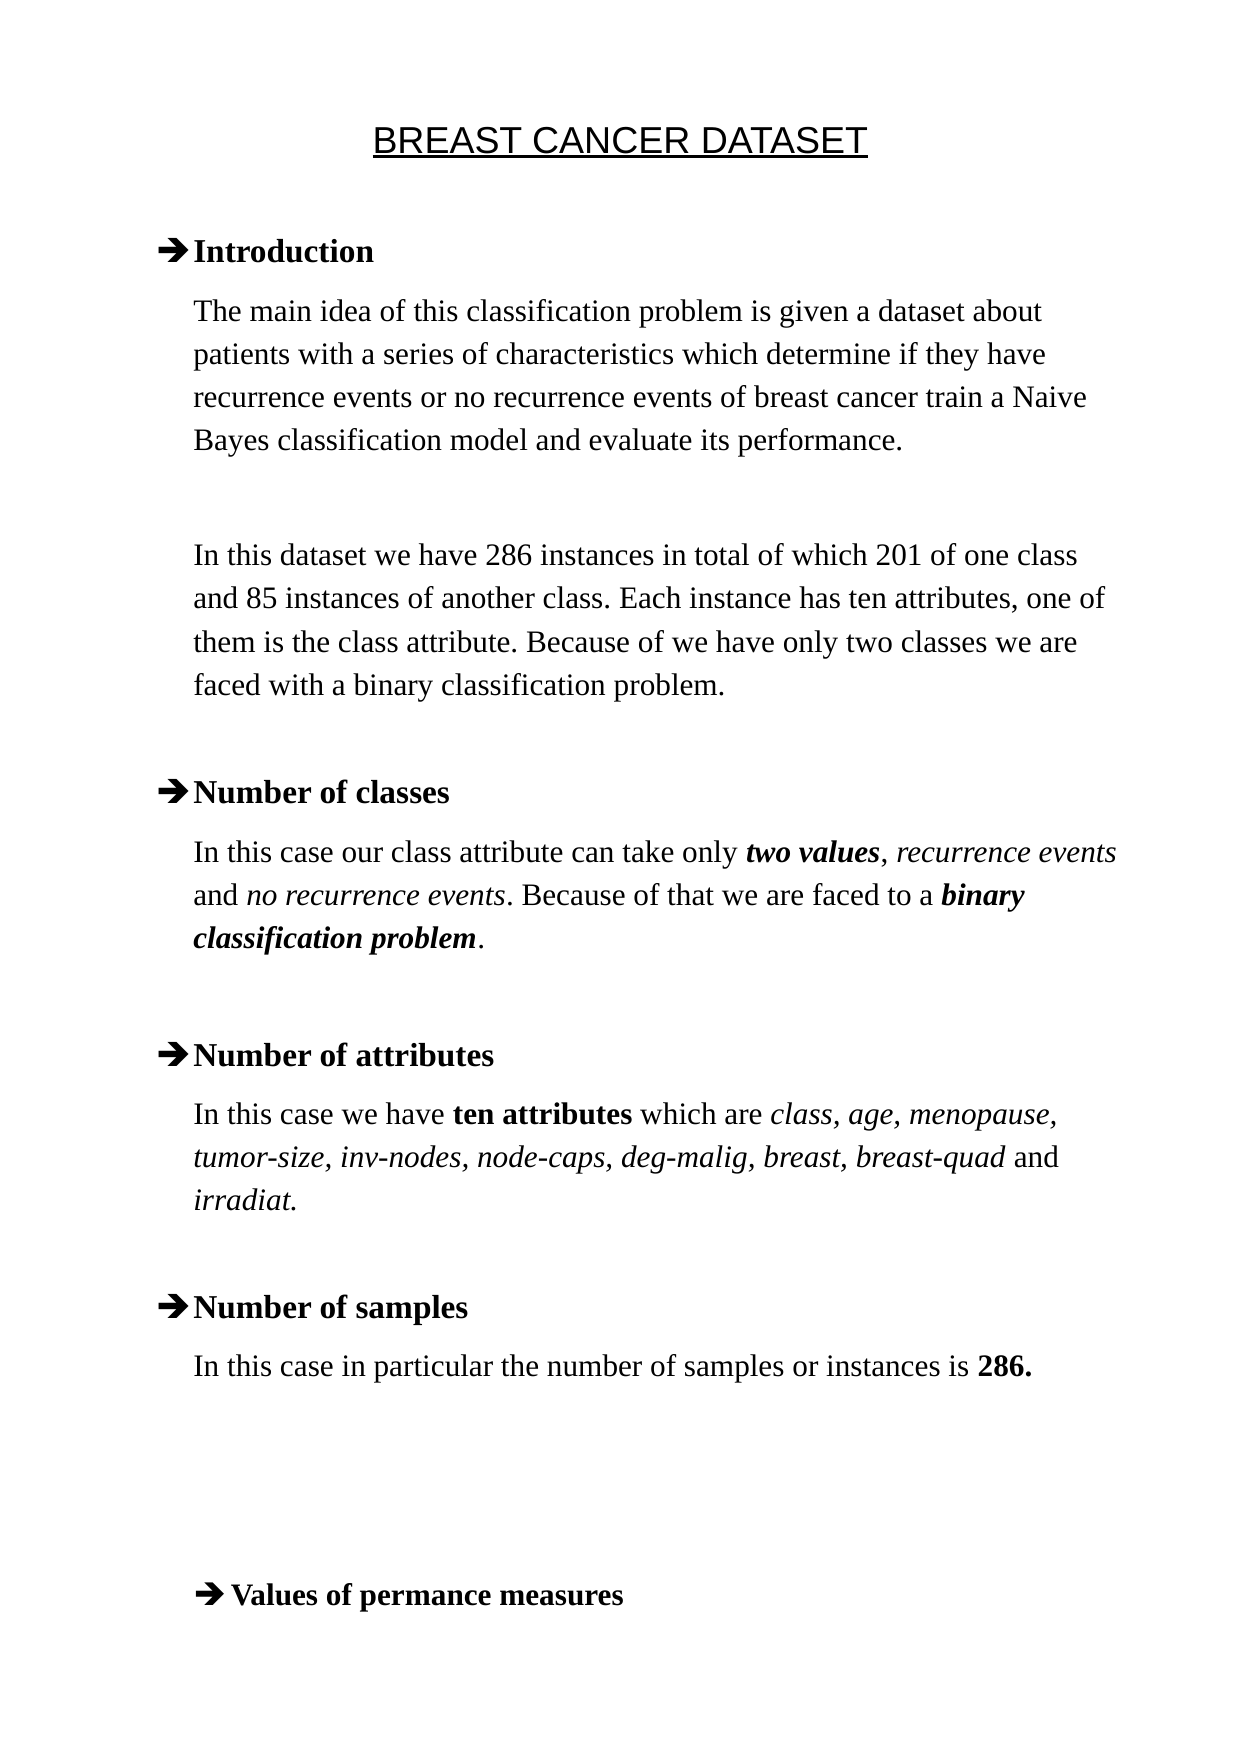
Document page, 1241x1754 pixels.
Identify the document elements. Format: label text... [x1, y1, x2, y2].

list In this case our class attribute can take only two values, recurrence events and no recurrence events. Because of that we are faced to a binary classification problem. [156, 833, 1122, 955]
subtitle BREAST CANCER DATASET [118, 118, 1122, 161]
list In this case we have ten attributes which are class, age, menopause, tumor-size, inv-nodes, node-caps, deg-malig, breast, breast-quad and irradiat. [156, 1095, 1122, 1218]
list Number of samples [156, 1287, 1122, 1326]
list Introduction [156, 231, 1122, 269]
list In this dataset we have 286 instances in total of which 201 of one class and 85 instances of another class. Each instance has ten attributes, one of them is the class attribute. Because of we have only two classes we are faced with a binary classification problem. [156, 537, 1122, 702]
list Values of permance measures [193, 1576, 1122, 1612]
list The main idea of this classification problem is given a dataset about patients with a series of characteristics which determine if they have recurrence events or no recurrence events of breast cancer train a Naive Bayes classification model and evaluate its performance. [156, 292, 1122, 457]
list Number of attributes [156, 1035, 1122, 1073]
list Number of classes [156, 773, 1122, 811]
list In this case in particular the number of samples or instances is 286. [156, 1348, 1122, 1384]
